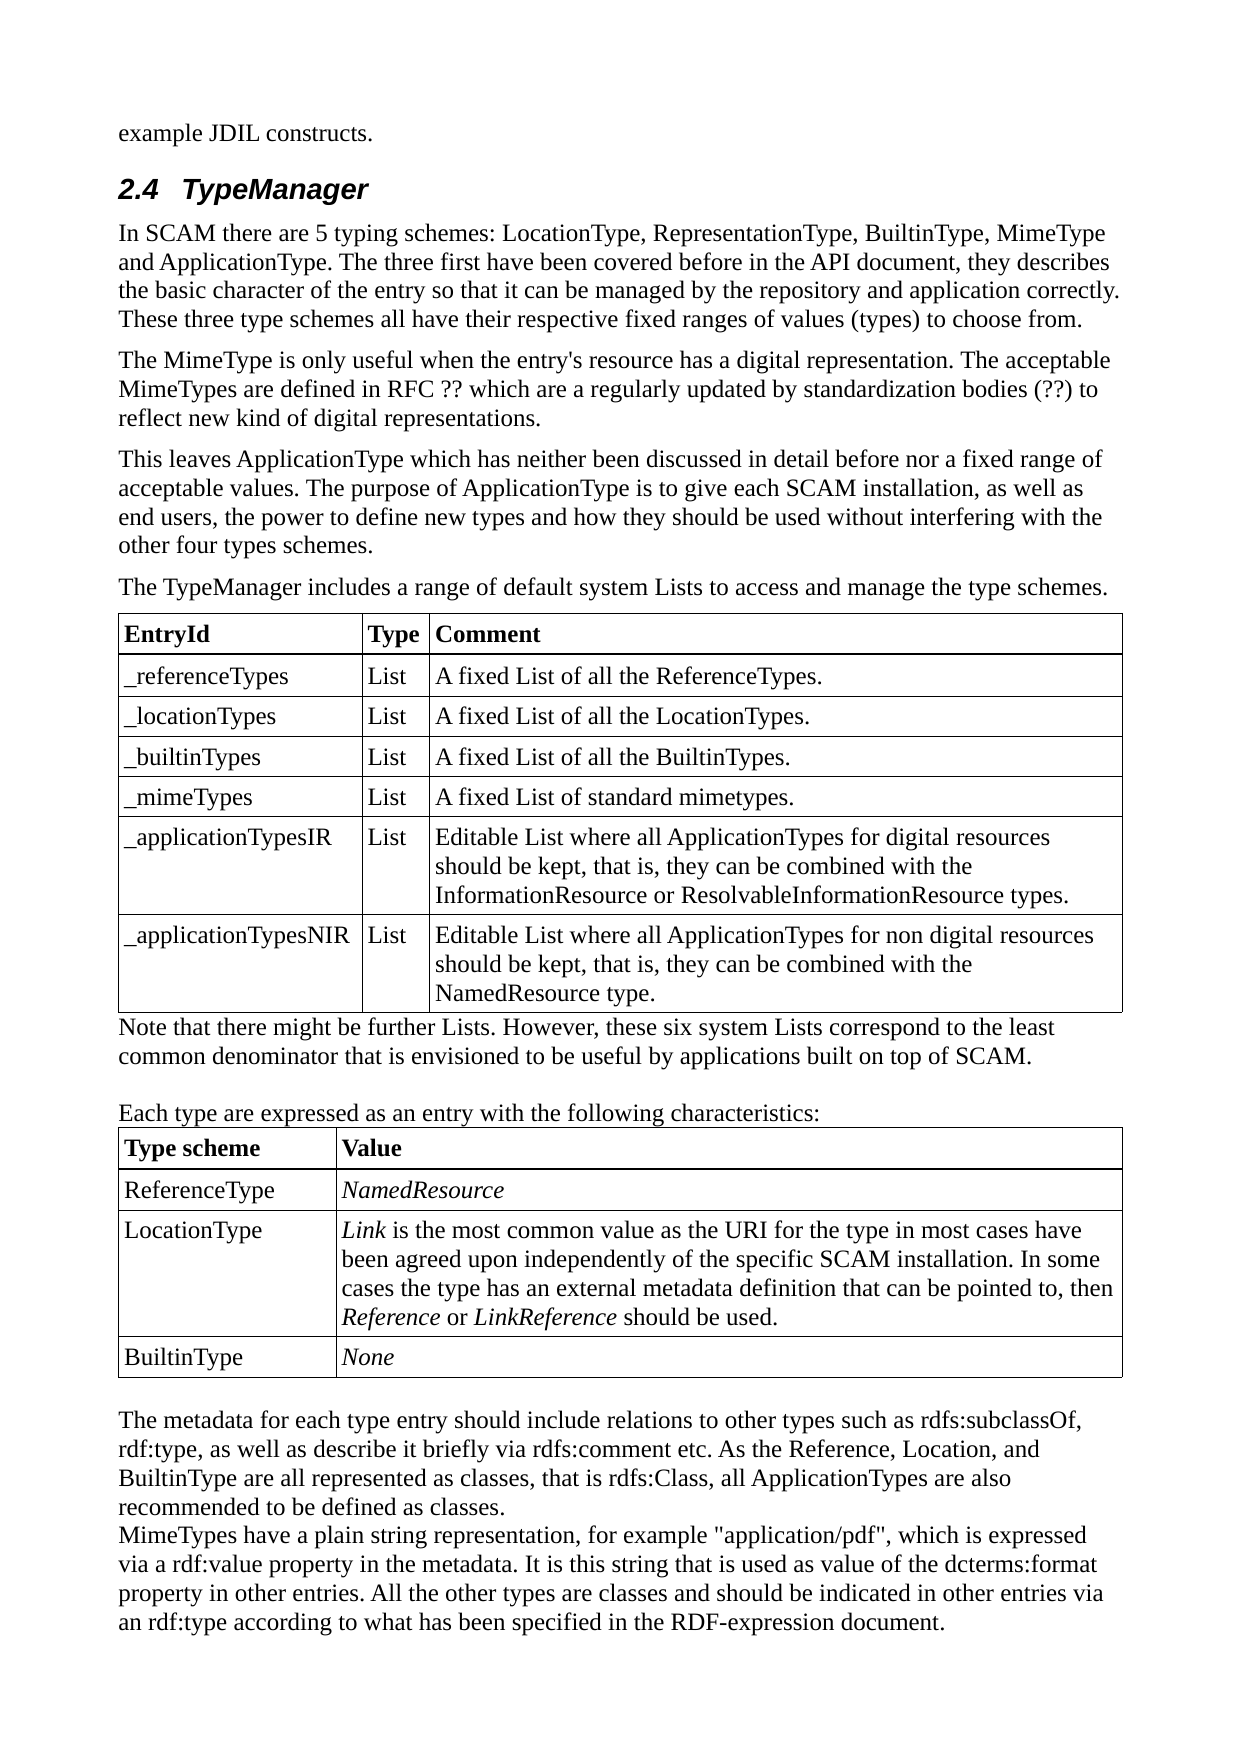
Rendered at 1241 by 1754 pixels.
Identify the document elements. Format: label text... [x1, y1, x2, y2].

table_cell _mimeTypes [119, 777, 362, 816]
table_cell _locationTypes [119, 697, 362, 736]
table_cell A fixed List of all the BuiltinTypes. [430, 737, 1122, 776]
table_cell List [363, 655, 429, 696]
table_cell NamedResource [337, 1170, 1122, 1210]
table_cell LocationType [119, 1211, 336, 1336]
text Note that there might be further Lists. However, these six system Lists correspond to the least common denominator that is envisioned to be useful by applications built on top of SCAM. [118, 1013, 1122, 1070]
table_header Type [363, 614, 429, 653]
text The metadata for each type entry should include relations to other types such as rdfs:subclassOf, rdf:type, as well as describe it briefly via rdfs:comment etc. As the Reference, Location, and BuiltinType are all represented as classes, that is rdfs:Class, all ApplicationTypes are also recommended to be defined as classes. [118, 1406, 1122, 1521]
table_cell _builtinTypes [119, 737, 362, 776]
text MimeTypes have a plain string representation, for example "application/pdf", which is expressed via a rdf:value property in the metadata. It is this string that is used as value of the dcterms:format property in other entries. All the other types are classes and should be indicated in other entries via an rdf:type according to what has been specified in the RDF-expression document. [118, 1521, 1122, 1636]
table_cell _applicationTypesNIR [119, 915, 362, 1012]
table_cell A fixed List of all the LocationTypes. [430, 697, 1122, 736]
table_header Type scheme [119, 1128, 336, 1167]
table_header Value [337, 1128, 1122, 1167]
table_cell BuiltinType [119, 1337, 336, 1377]
table_cell A fixed List of all the ReferenceTypes. [430, 655, 1122, 696]
table_header Comment [430, 614, 1122, 653]
text example JDIL constructs. [118, 118, 1122, 147]
table_cell None [337, 1337, 1122, 1377]
text The MimeType is only useful when the entry's resource has a digital representation. The acceptable MimeTypes are defined in RFC ?? which are a regularly updated by standardization bodies (??) to reflect new kind of digital representations. [118, 345, 1122, 432]
table_cell A fixed List of standard mimetypes. [430, 777, 1122, 816]
table_cell _referenceTypes [119, 655, 362, 696]
text In SCAM there are 5 typing schemes: LocationType, RepresentationType, BuiltinType, MimeType and ApplicationType. The three first have been covered before in the API document, they describes the basic character of the entry so that it can be managed by the repository and application correctly. These three type schemes all have their respective fixed ranges of values (types) to choose from. [118, 218, 1122, 333]
text This leaves ApplicationType which has neither been discussed in detail before nor a fixed range of acceptable values. The purpose of ApplicationType is to give each SCAM installation, as well as end users, the power to define new types and how they should be used without interfering with the other four types schemes. [118, 444, 1122, 559]
table_cell Editable List where all ApplicationTypes for non digital resources should be kept, that is, they can be combined with the NamedResource type. [430, 915, 1122, 1012]
table_cell List [363, 777, 429, 816]
table_cell Link is the most common value as the URI for the type in most cases have been agreed upon independently of the specific SCAM installation. In some cases the type has an external metadata definition that can be pointed to, then Reference or LinkReference should be used. [337, 1211, 1122, 1336]
table_cell ReferenceType [119, 1170, 336, 1210]
table_cell List [363, 697, 429, 736]
table_cell Editable List where all ApplicationTypes for digital resources should be kept, that is, they can be combined with the InformationResource or ResolvableInformationResource types. [430, 817, 1122, 914]
table_cell List [363, 817, 429, 914]
text Each type are expressed as an entry with the following characteristics: [118, 1098, 1122, 1127]
table_cell _applicationTypesIR [119, 817, 362, 914]
table_cell List [363, 915, 429, 1012]
table_cell List [363, 737, 429, 776]
table_header EntryId [119, 614, 362, 653]
text The TypeManager includes a range of default system Lists to access and manage the type schemes. [118, 572, 1122, 600]
subtitle TypeManager [118, 172, 1122, 205]
